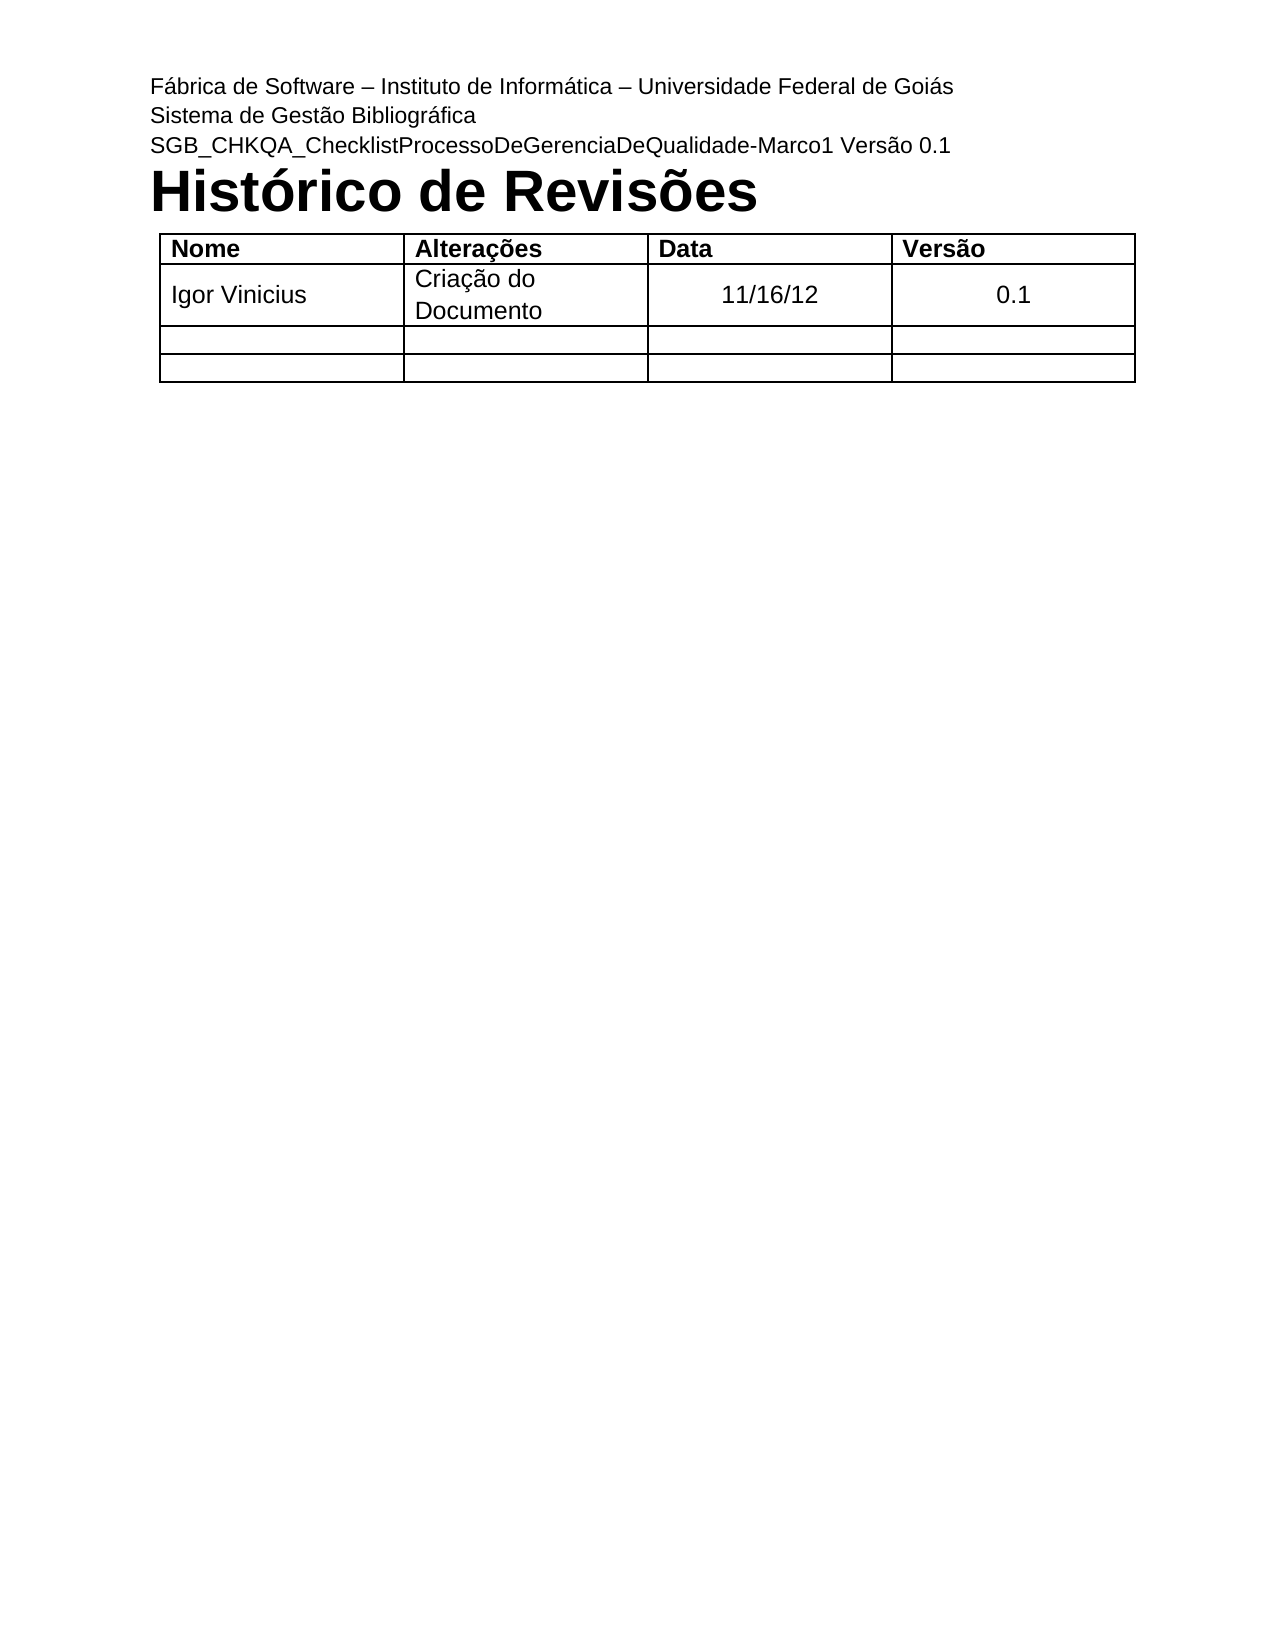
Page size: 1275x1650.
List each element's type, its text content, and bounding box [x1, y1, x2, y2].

table_cell [649, 355, 891, 381]
table_header Alterações [405, 235, 647, 263]
table_cell 16/11/12 [649, 265, 891, 325]
table_cell [893, 355, 1134, 381]
table_cell Criação do Documento [405, 265, 647, 325]
table_header Versão [893, 235, 1134, 263]
table_cell [161, 355, 403, 381]
table_cell [405, 327, 647, 353]
text Histórico de Revisões [150, 158, 1125, 223]
table_header Nome [161, 235, 403, 263]
table_cell [405, 355, 647, 381]
table_cell [893, 327, 1134, 353]
table_cell 0.1 [893, 265, 1134, 325]
table_cell [649, 327, 891, 353]
table_cell [161, 327, 403, 353]
table_header Data [649, 235, 891, 263]
table_cell Igor Vinicius [161, 265, 403, 325]
